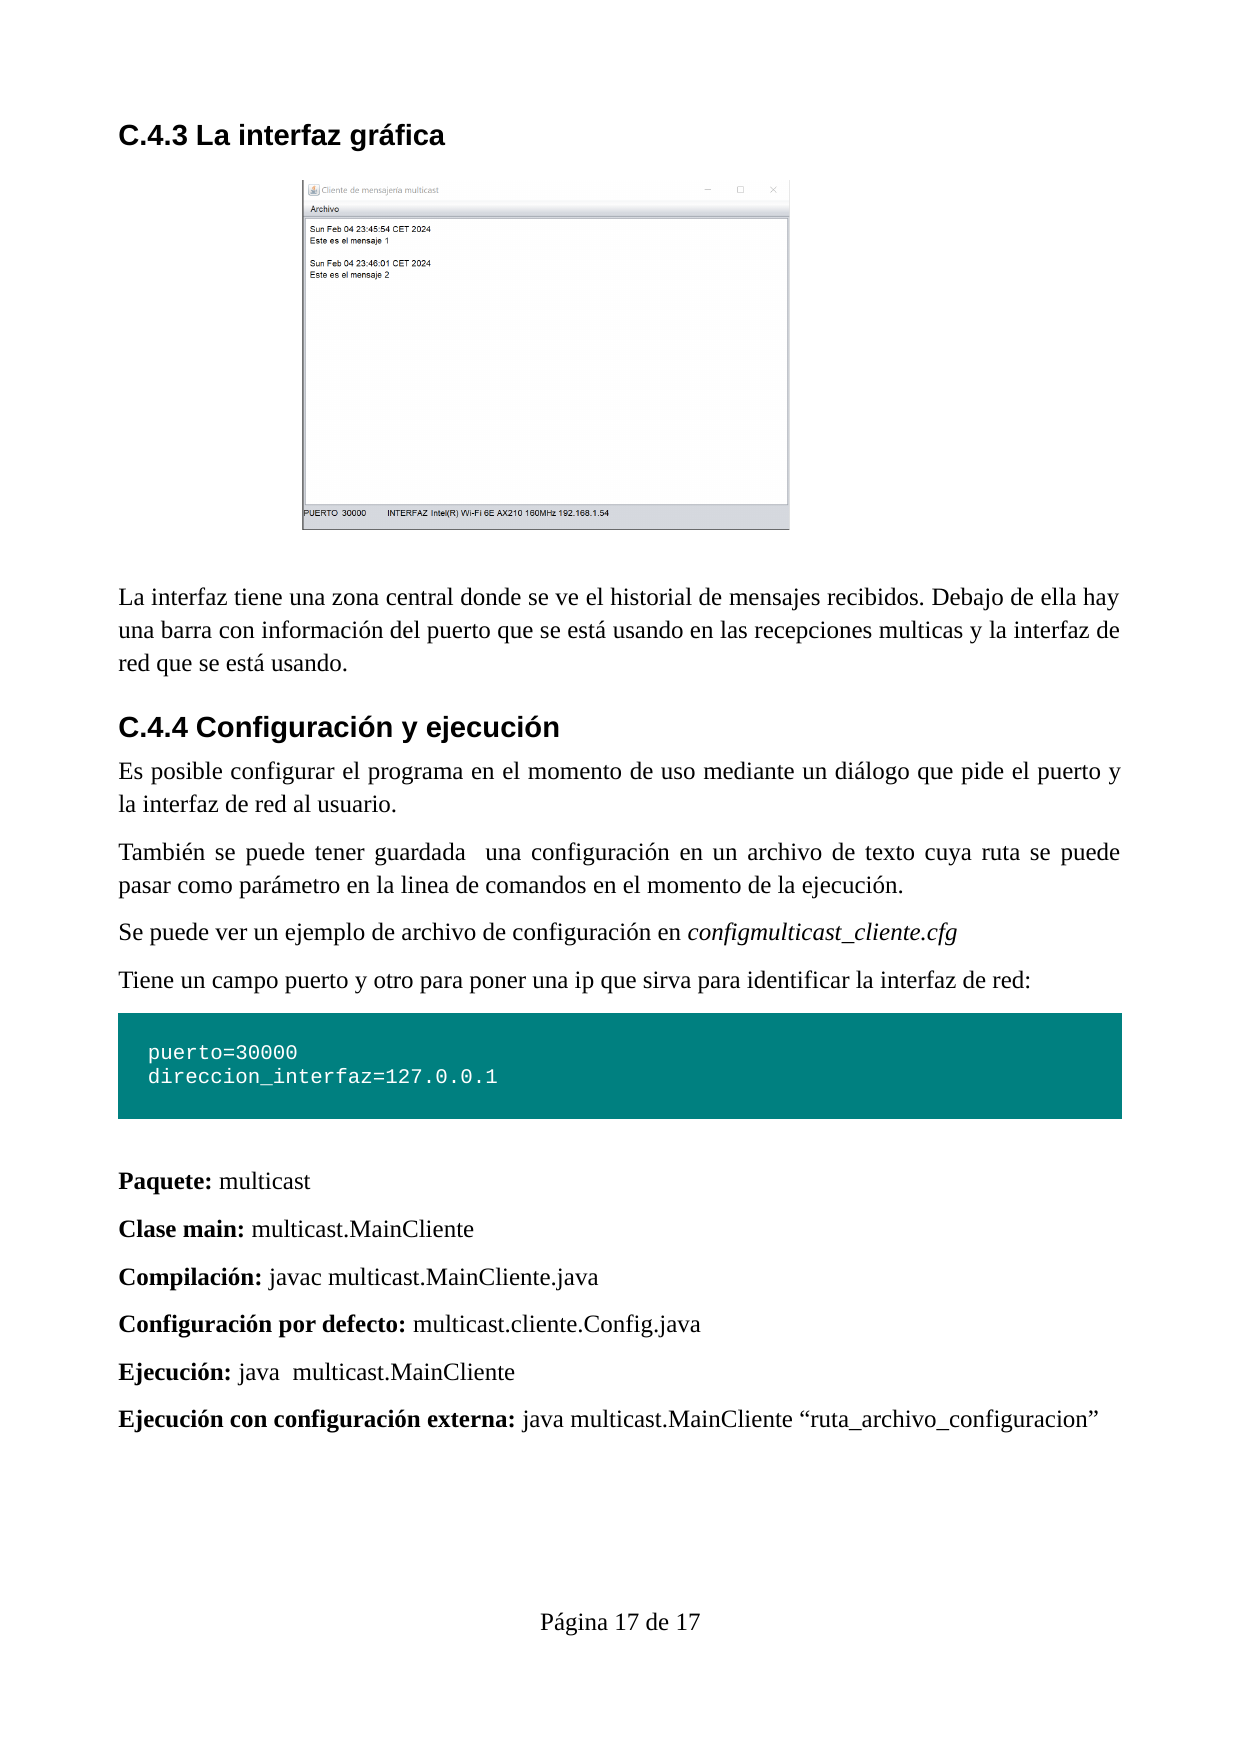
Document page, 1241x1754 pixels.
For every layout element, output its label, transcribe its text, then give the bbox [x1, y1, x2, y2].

text Ejecución: java multicast.MainCliente [118, 1357, 1122, 1386]
text puerto=30000 [118, 1013, 1122, 1066]
text Paquete: multicast [118, 1166, 1122, 1195]
text También se puede tener guardada una configuración en un archivo de texto cuya ruta se puede pasar como parámetro en la linea de comandos en el momento de la ejecución. [118, 837, 1122, 898]
subtitle C.4.3 La interfaz gráfica [118, 118, 1122, 152]
text Clase main: multicast.MainCliente [118, 1214, 1122, 1243]
subtitle C.4.4 Configuración y ejecución [118, 710, 1122, 744]
text Ejecución con configuración externa: java multicast.MainCliente “ruta_archivo_configuracion” [118, 1404, 1122, 1433]
text Tiene un campo puerto y otro para poner una ip que sirva para identificar la interfaz de red: [118, 965, 1122, 994]
text Es posible configurar el programa en el momento de uso mediante un diálogo que pide el puerto y la interfaz de red al usuario. [118, 756, 1122, 818]
text Configuración por defecto: multicast.cliente.Config.java [118, 1309, 1122, 1338]
text La interfaz tiene una zona central donde se ve el historial de mensajes recibidos. Debajo de ella hay una barra con información del puerto que se está usando en las recepciones multicas y la interfaz de red que se está usando. [118, 582, 1122, 677]
text Compilación: javac multicast.MainCliente.java [118, 1262, 1122, 1290]
text Se puede ver un ejemplo de archivo de configuración en configmulticast_cliente.cfg [118, 917, 1122, 946]
picture [302, 180, 790, 530]
text direccion_interfaz=127.0.0.1 [118, 1066, 1122, 1119]
